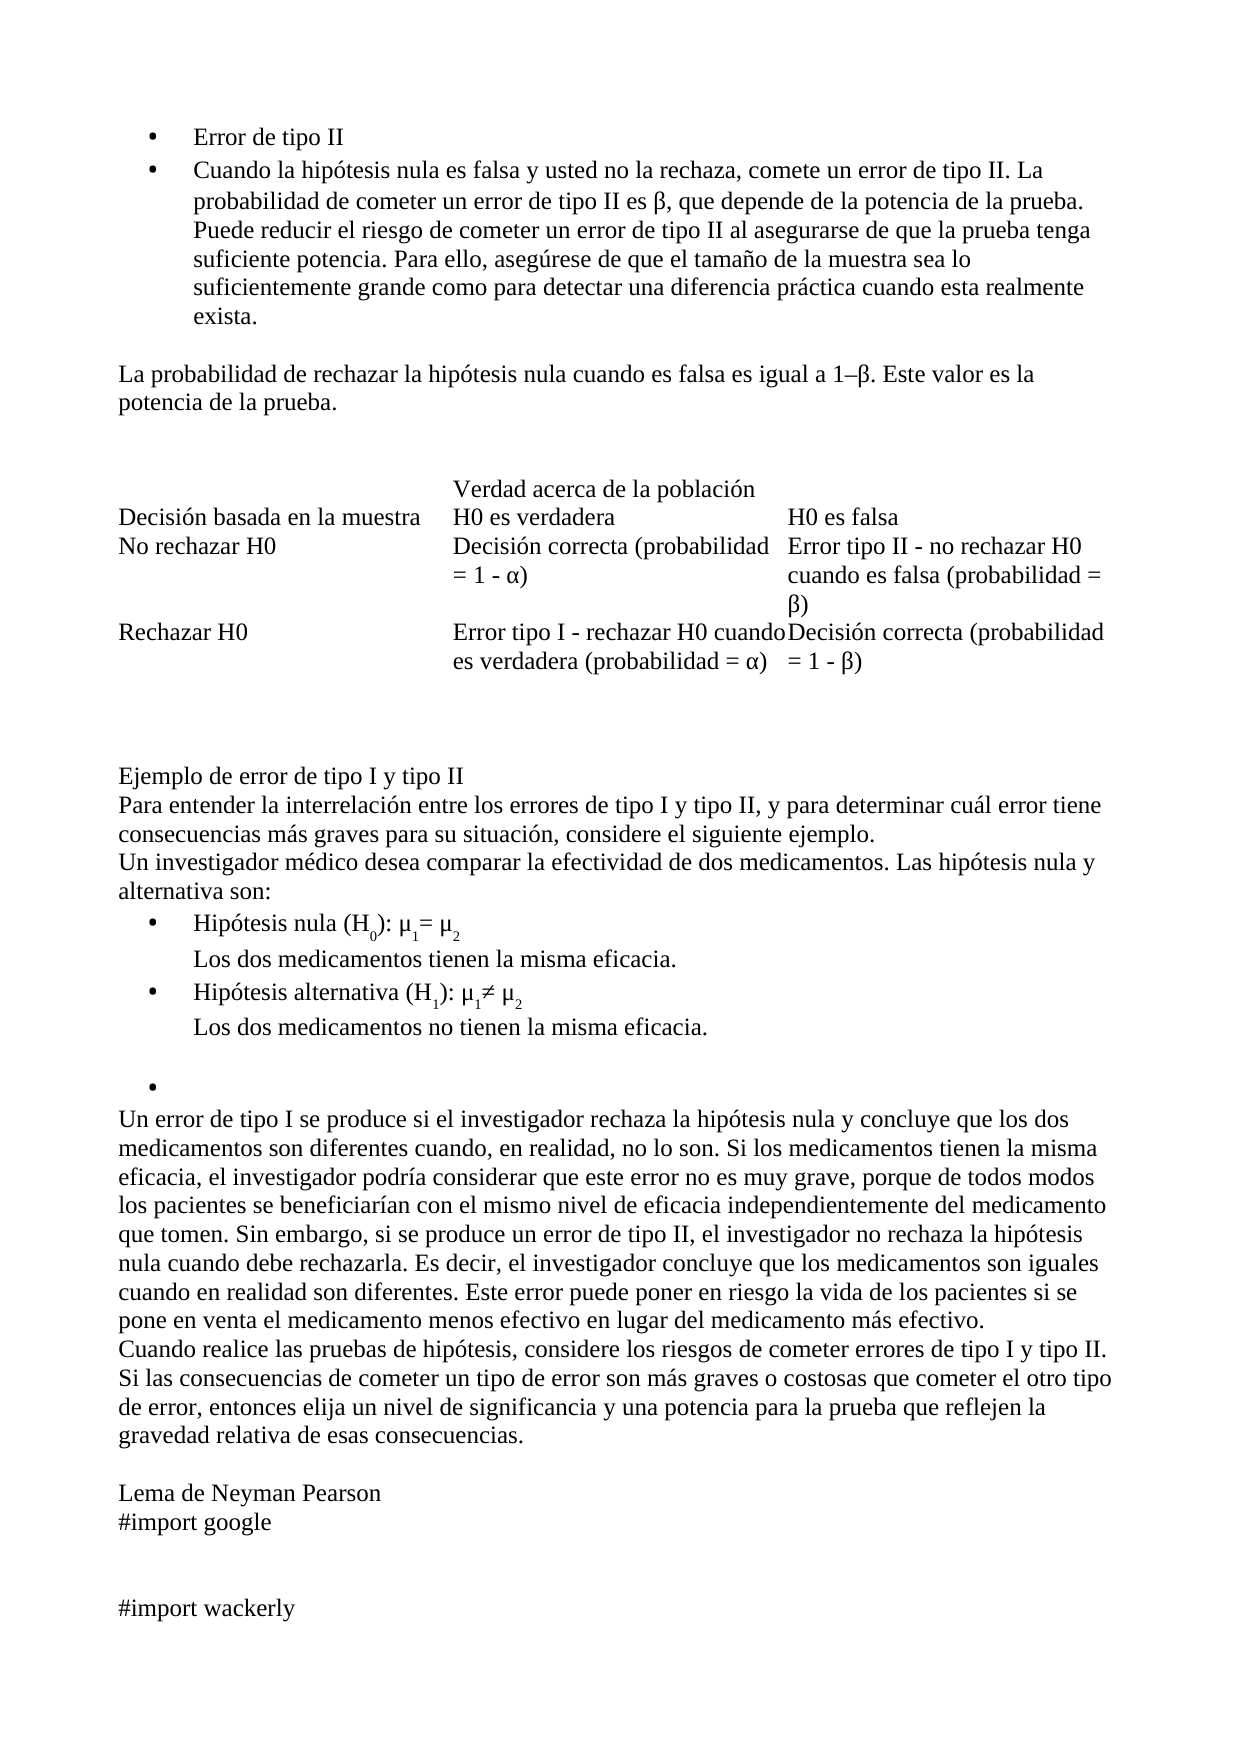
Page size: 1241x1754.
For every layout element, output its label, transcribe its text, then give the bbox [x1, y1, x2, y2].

text Cuando realice las pruebas de hipótesis, considere los riesgos de cometer errores de tipo I y tipo II. Si las consecuencias de cometer un tipo de error son más graves o costosas que cometer el otro tipo de error, entonces elija un nivel de significancia y una potencia para la prueba que reflejen la gravedad relativa de esas consecuencias. [118, 1334, 1122, 1449]
table_cell Error tipo II - no rechazar H0 cuando es falsa (probabilidad = β) [788, 531, 1122, 617]
text Ejemplo de error de tipo I y tipo II [118, 761, 1122, 790]
text Un investigador médico desea comparar la efectividad de dos medicamentos. Las hipótesis nula y alternativa son: [118, 847, 1122, 905]
table_cell Error tipo I - rechazar H0 cuando es verdadera (probabilidad = α) [453, 618, 787, 675]
text Para entender la interrelación entre los errores de tipo I y tipo II, y para determinar cuál error tiene consecuencias más graves para su situación, considere el siguiente ejemplo. [118, 790, 1122, 847]
table_cell Rechazar H0 [118, 618, 453, 675]
text Lema de Neyman Pearson [118, 1478, 1122, 1507]
list Error de tipo II [148, 118, 1122, 152]
table_header Verdad acerca de la población [453, 474, 1122, 502]
table_cell No rechazar H0 [118, 531, 453, 617]
text #import google [118, 1507, 1122, 1535]
text La probabilidad de rechazar la hipótesis nula cuando es falsa es igual a 1–β. Este valor es la potencia de la prueba. [118, 359, 1122, 416]
list Hipótesis alternativa (H1): μ1≠ μ2 Los dos medicamentos no tienen la misma eficacia. [148, 973, 1122, 1041]
table_cell H0 es verdadera [453, 503, 787, 531]
text #import wackerly [118, 1593, 1122, 1622]
table_cell Decisión basada en la muestra [118, 503, 453, 531]
table_cell Decisión correcta (probabilidad = 1 - α) [453, 531, 787, 617]
list Cuando la hipótesis nula es falsa y usted no la rechaza, comete un error de tipo II. La probabilidad de cometer un error de tipo II es β, que depende de la potencia de la prueba. Puede reducir el riesgo de cometer un error de tipo II al asegurarse de que la prueba tenga suficiente potencia. Para ello, asegúrese de que el tamaño de la muestra sea lo suficientemente grande como para detectar una diferencia práctica cuando esta realmente exista. [148, 152, 1122, 330]
table_cell H0 es falsa [788, 503, 1122, 531]
table_cell Decisión correcta (probabilidad = 1 - β) [788, 618, 1122, 675]
text Un error de tipo I se produce si el investigador rechaza la hipótesis nula y concluye que los dos medicamentos son diferentes cuando, en realidad, no lo son. Si los medicamentos tienen la misma eficacia, el investigador podría considerar que este error no es muy grave, porque de todos modos los pacientes se beneficiarían con el mismo nivel de eficacia independientemente del medicamento que tomen. Sin embargo, si se produce un error de tipo II, el investigador no rechaza la hipótesis nula cuando debe rechazarla. Es decir, el investigador concluye que los medicamentos son iguales cuando en realidad son diferentes. Este error puede poner en riesgo la vida de los pacientes si se pone en venta el medicamento menos efectivo en lugar del medicamento más efectivo. [118, 1104, 1122, 1334]
list Hipótesis nula (H0): μ1= μ2 Los dos medicamentos tienen la misma eficacia. [148, 905, 1122, 973]
table_header [118, 474, 453, 502]
